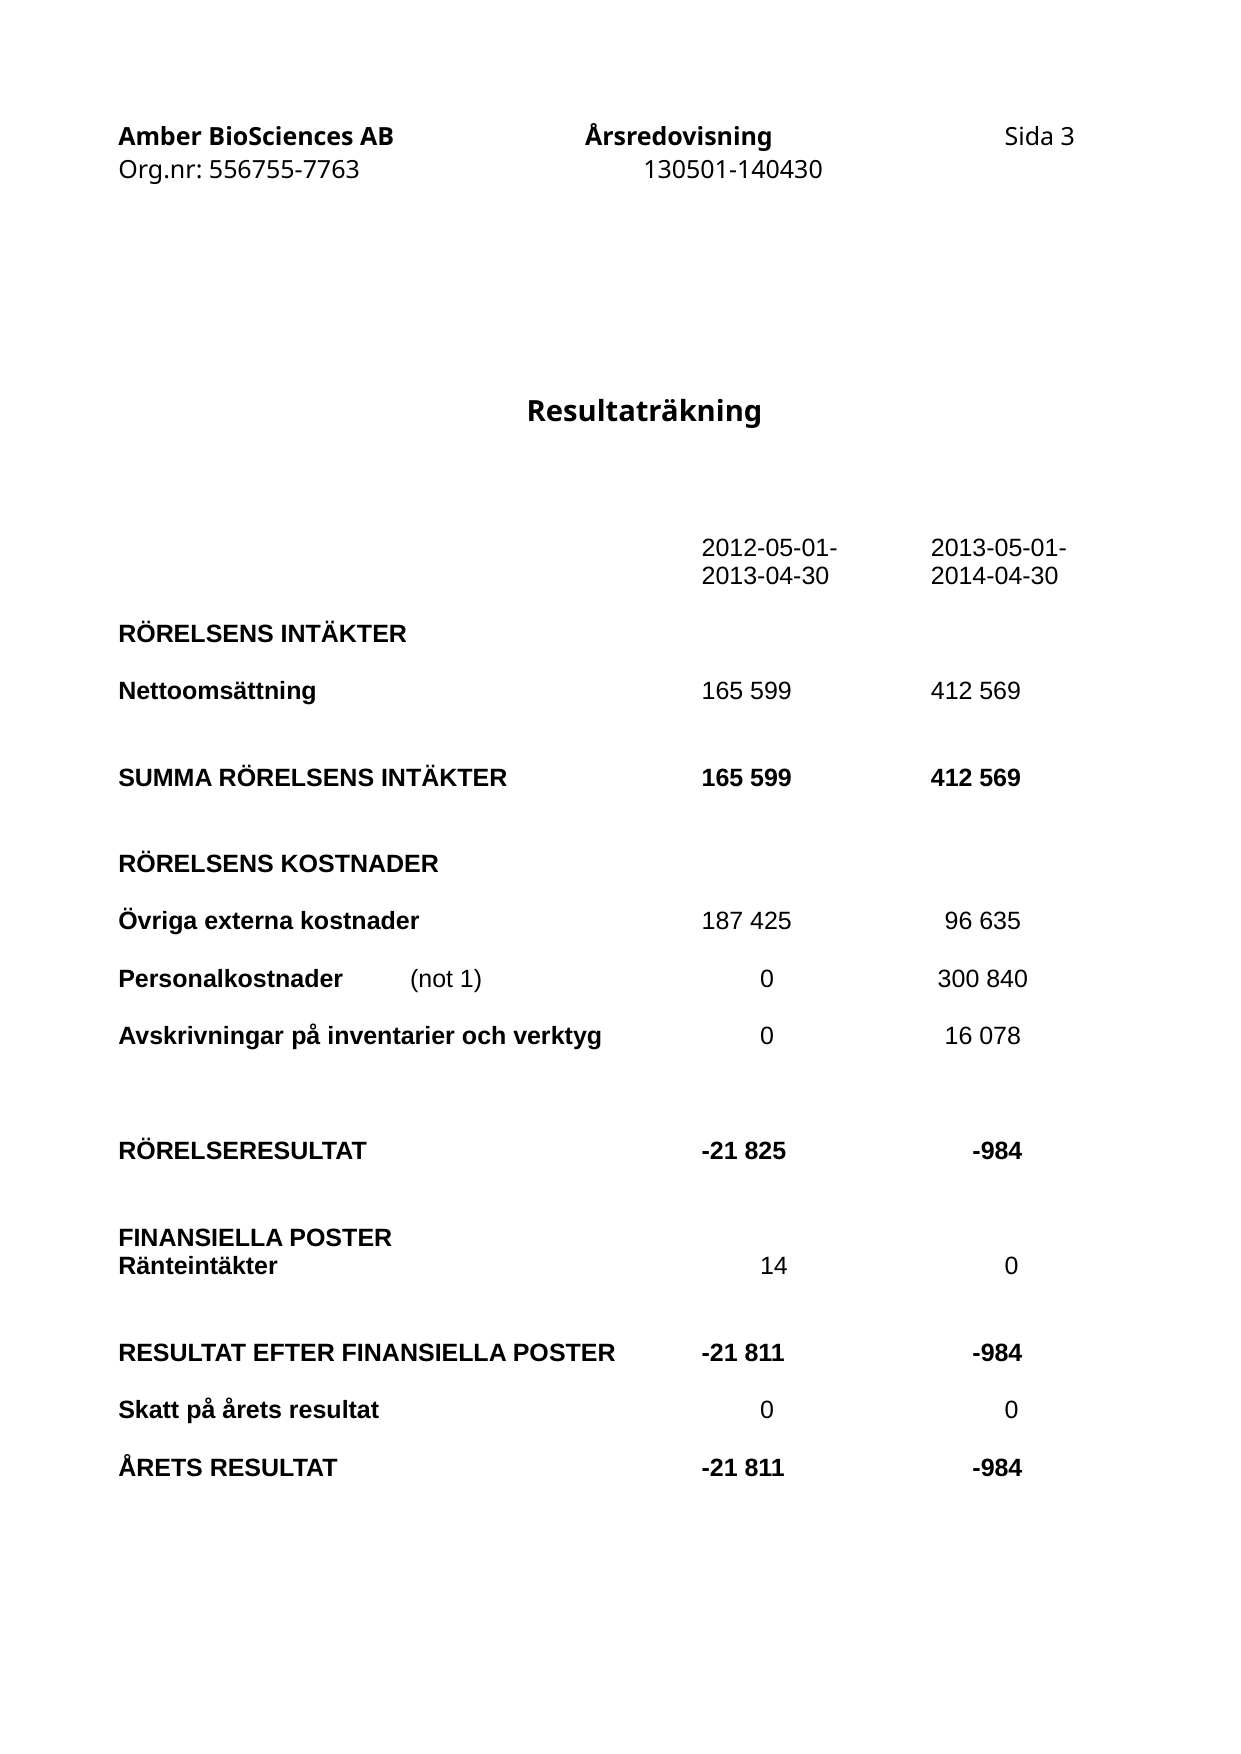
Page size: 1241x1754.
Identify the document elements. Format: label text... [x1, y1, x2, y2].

text Resultaträkning [118, 391, 1122, 430]
text 2013-04-30 2014-04-30 [118, 561, 1122, 590]
text SUMMA RÖRELSENS INTÄKTER 165 599 412 569 [118, 762, 1122, 791]
text Övriga externa kostnader 187 425 96 635 [118, 906, 1122, 935]
text Ränteintäkter 14 0 [118, 1251, 1122, 1280]
text RÖRELSENS INTÄKTER [118, 619, 1122, 647]
text Org.nr: 556755-7763 130501-140430 [118, 152, 1122, 186]
text Nettoomsättning 165 599 412 569 [118, 676, 1122, 705]
text RESULTAT EFTER FINANSIELLA POSTER -21 811 -984 [118, 1337, 1122, 1366]
text RÖRELSENS KOSTNADER [118, 849, 1122, 877]
text Skatt på årets resultat 0 0 [118, 1395, 1122, 1424]
text FINANSIELLA POSTER [118, 1222, 1122, 1251]
text Amber BioSciences AB Årsredovisning Sida 3 [118, 118, 1122, 152]
text RÖRELSERESULTAT -21 825 -984 [118, 1136, 1122, 1165]
text Personalkostnader (not 1) 0 300 840 [118, 964, 1122, 992]
text 2012-05-01- 2013-05-01- [118, 532, 1122, 561]
text Avskrivningar på inventarier och verktyg 0 16 078 [118, 1021, 1122, 1050]
text ÅRETS RESULTAT -21 811 -984 [118, 1452, 1122, 1481]
